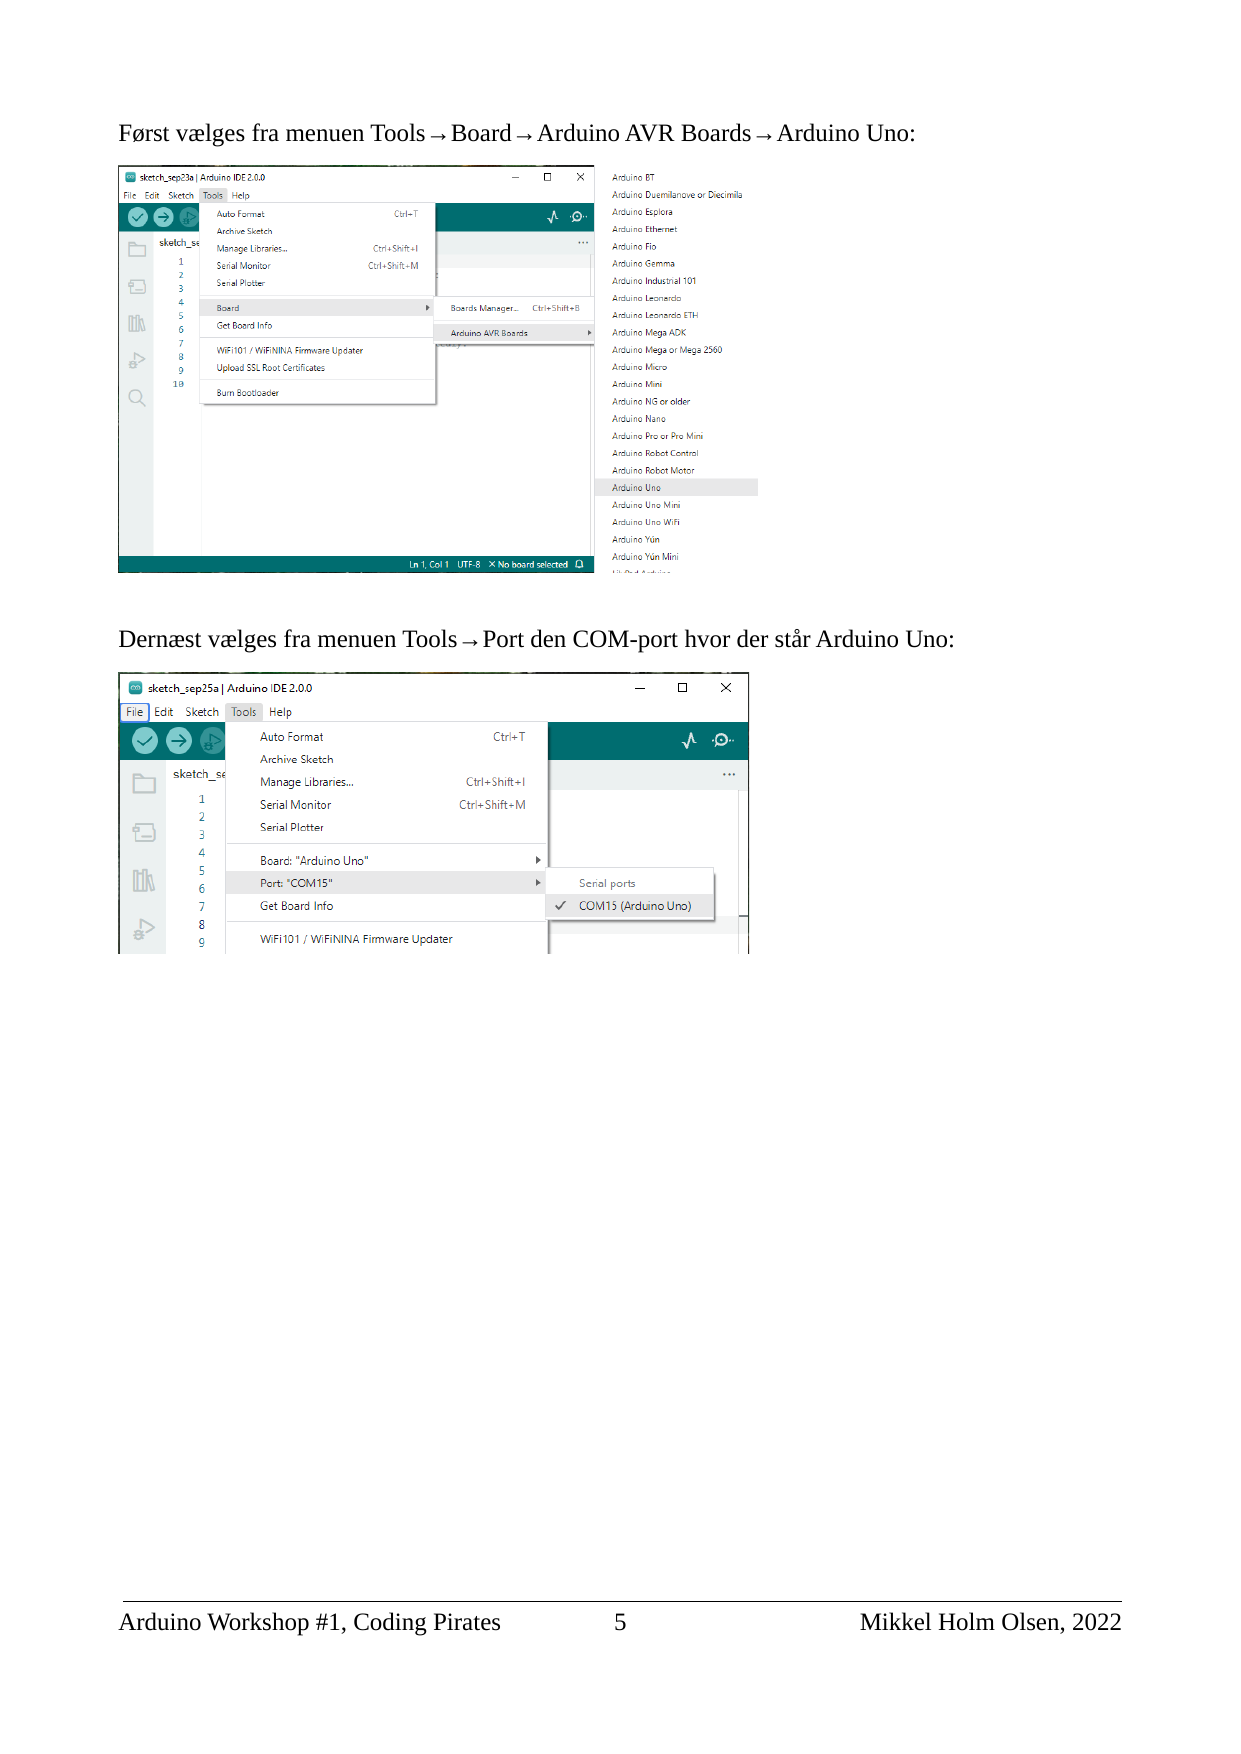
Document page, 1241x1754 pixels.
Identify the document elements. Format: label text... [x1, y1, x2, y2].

picture [118, 165, 758, 573]
text Dernæst vælges fra menuen Tools→Port den COM-port hvor der står Arduino Uno: [118, 624, 1122, 653]
picture [118, 672, 750, 954]
text Først vælges fra menuen Tools→Board→Arduino AVR Boards→Arduino Uno: [118, 118, 1122, 147]
